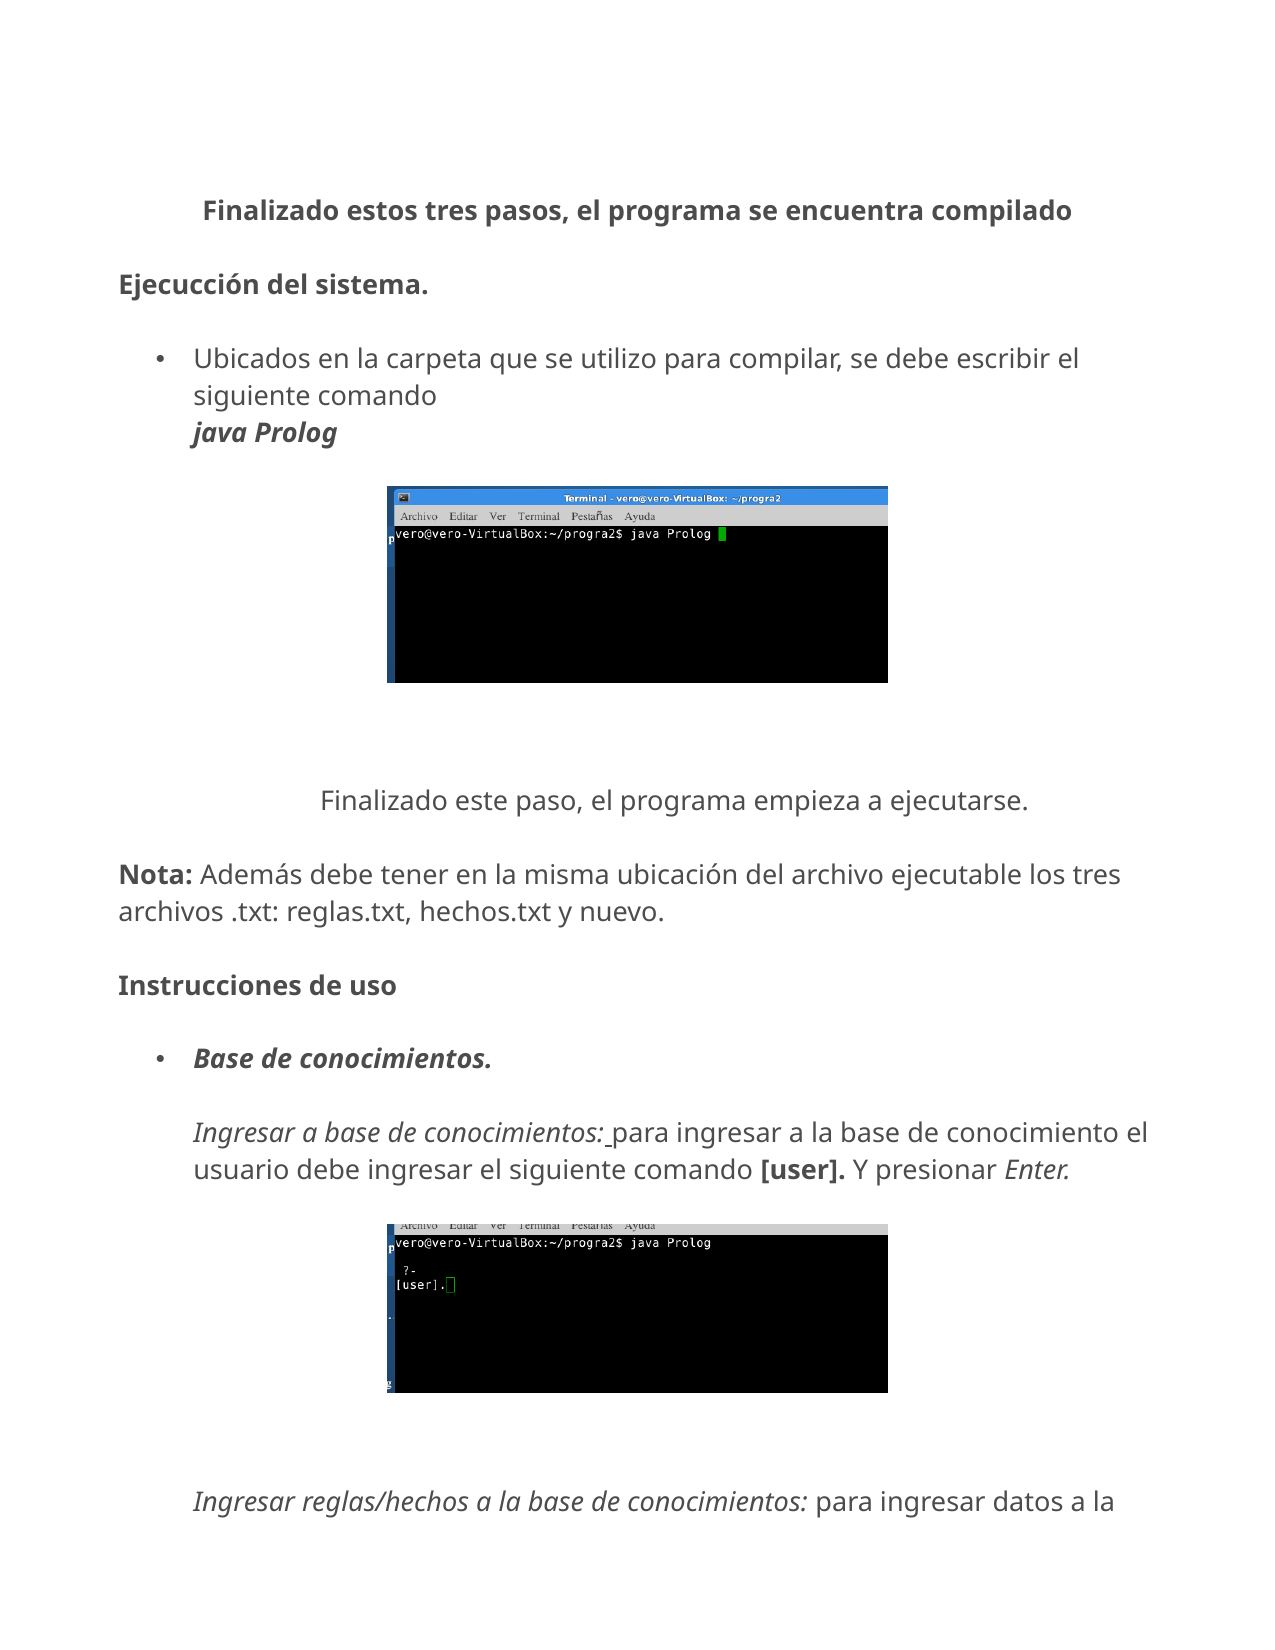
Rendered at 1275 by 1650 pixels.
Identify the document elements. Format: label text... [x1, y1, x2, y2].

list java Prolog [156, 413, 1157, 450]
list Ingresar reglas/hechos a la base de conocimientos: para ingresar datos a la [156, 1482, 1157, 1519]
picture [387, 1224, 888, 1393]
list Base de conocimientos. [156, 1040, 1157, 1077]
text Finalizado estos tres pasos, el programa se encuentra compilado [118, 192, 1157, 229]
list Ubicados en la carpeta que se utilizo para compilar, se debe escribir el siguiente comando [156, 339, 1157, 413]
text Ejecucción del sistema. [118, 266, 1157, 302]
picture [387, 486, 888, 683]
list Ingresar a base de conocimientos: para ingresar a la base de conocimiento el usuario debe ingresar el siguiente comando [user]. Y presionar Enter. [156, 1114, 1157, 1187]
text Instrucciones de uso [118, 966, 1157, 1003]
text Finalizado este paso, el programa empieza a ejecutarse. [118, 782, 1157, 819]
text Nota: Además debe tener en la misma ubicación del archivo ejecutable los tres archivos .txt: reglas.txt, hechos.txt y nuevo. [118, 856, 1157, 929]
